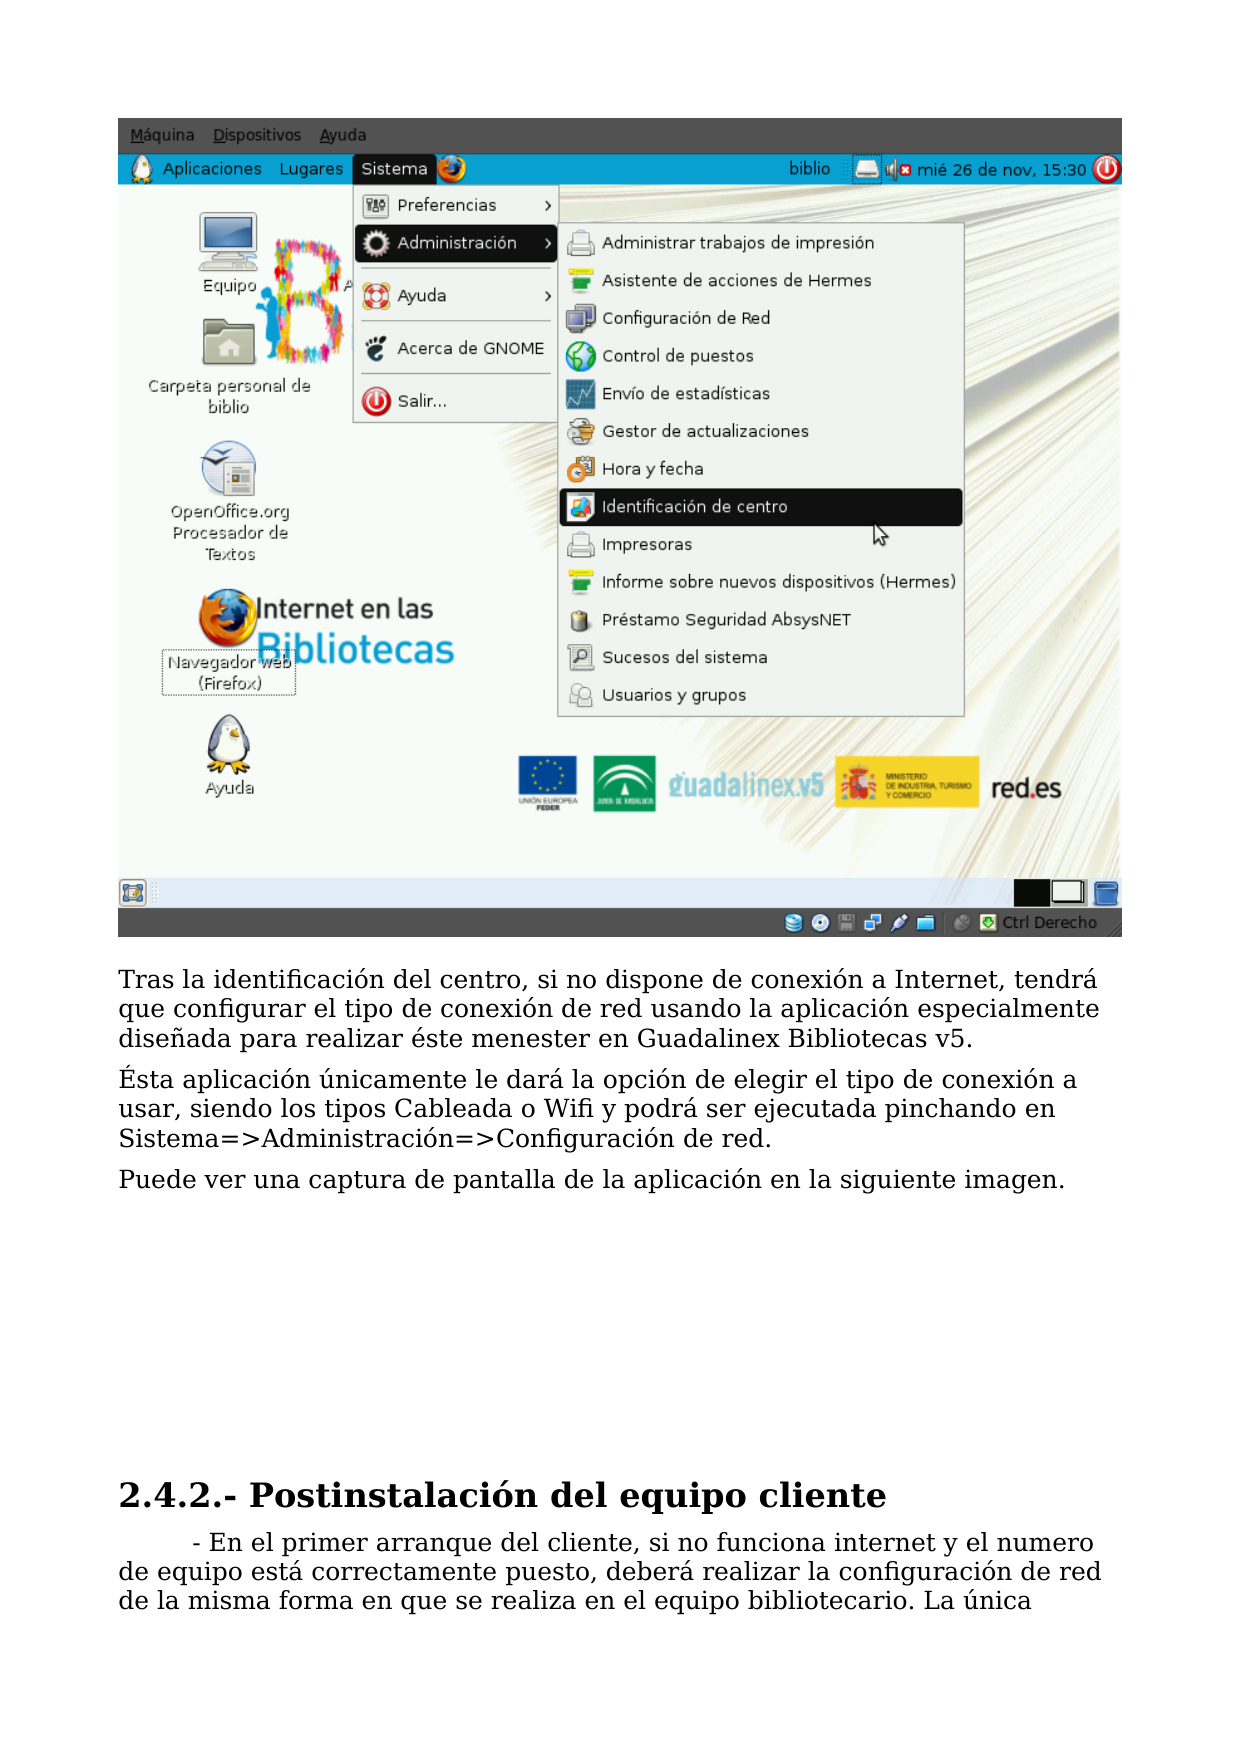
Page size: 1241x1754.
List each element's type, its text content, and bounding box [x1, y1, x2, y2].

text Puede ver una captura de pantalla de la aplicación en la siguiente imagen. [118, 1165, 1122, 1194]
text Tras la identificación del centro, si no dispone de conexión a Internet, tendrá que configurar el tipo de conexión de red usando la aplicación especialmente diseñada para realizar éste menester en Guadalinex Bibliotecas v5. [118, 937, 1122, 1053]
subtitle 2.4.2.- Postinstalación del equipo cliente [118, 1397, 1122, 1515]
text - En el primer arranque del cliente, si no funciona internet y el numero de equipo está correctamente puesto, deberá realizar la configuración de red de la misma forma en que se realiza en el equipo bibliotecario. La única [118, 1528, 1122, 1615]
text Ésta aplicación únicamente le dará la opción de elegir el tipo de conexión a usar, siendo los tipos Cableada o Wifi y podrá ser ejecutada pinchando en Sistema=>Administración=>Configuración de red. [118, 1065, 1122, 1153]
picture [118, 118, 1122, 937]
